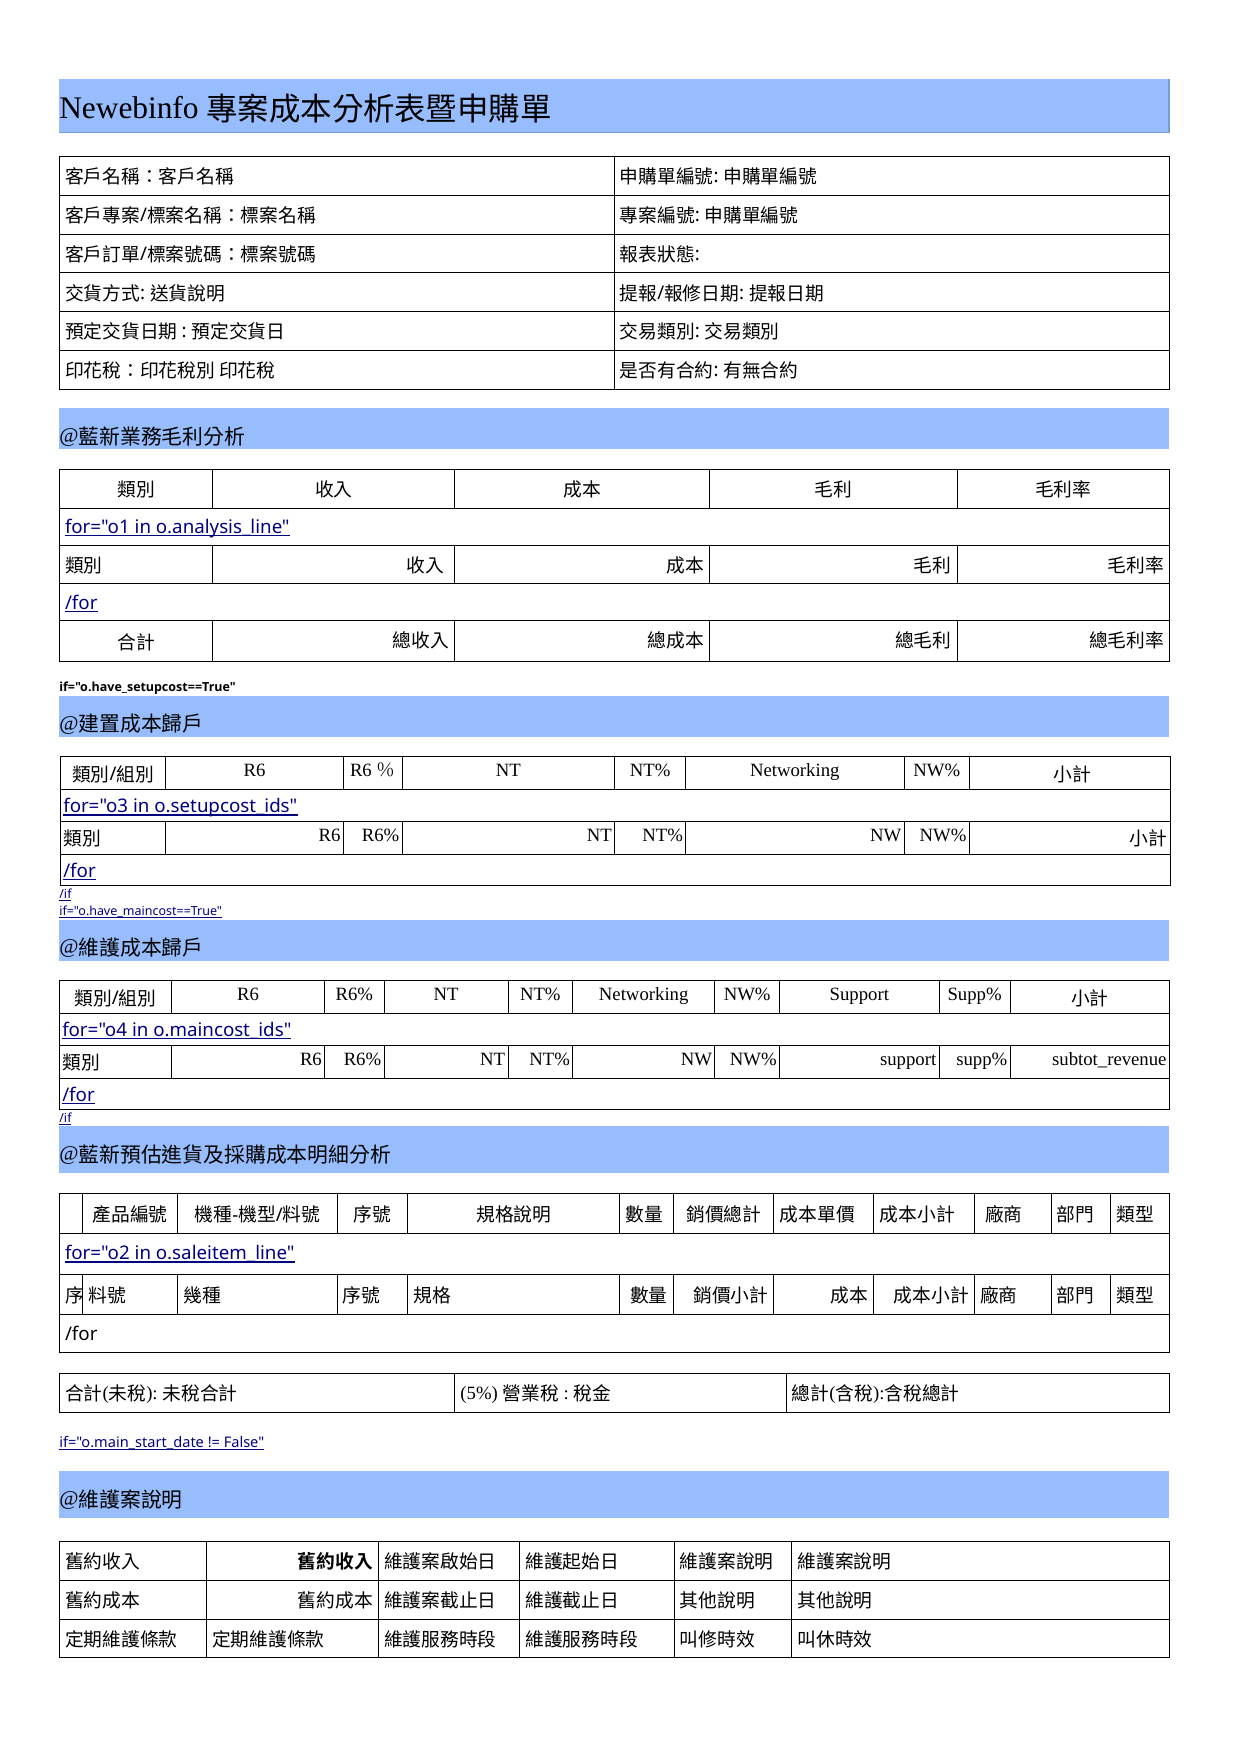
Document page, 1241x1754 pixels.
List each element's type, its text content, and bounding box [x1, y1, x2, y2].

text /if [59, 1109, 1181, 1126]
table_cell 類別 [60, 1046, 171, 1078]
table_header R6 ％ [344, 757, 402, 789]
table_cell /for [60, 1079, 1169, 1109]
table_cell 成本 [455, 546, 709, 583]
table_header 維護起始日 [520, 1542, 674, 1580]
table_header 成本單價 [774, 1194, 873, 1233]
table_cell 廠商 [975, 1275, 1051, 1314]
table_cell NW [686, 822, 904, 854]
table_header NW% [715, 981, 779, 1013]
table_cell 成本 [774, 1275, 873, 1314]
table_header 類型 [1111, 1194, 1169, 1233]
table_header 規格說明 [408, 1194, 619, 1233]
table_cell 總毛利 [710, 621, 957, 661]
table_header (5%) 營業稅 : 稅金 [455, 1374, 786, 1412]
table_header @藍新業務毛利分析 [59, 408, 1169, 449]
table_header 銷價總計 [674, 1194, 773, 1233]
table_cell 叫修時效 [675, 1620, 791, 1657]
table_header 總計(含稅):含稅總計 [787, 1374, 1169, 1412]
table_header Networking [686, 757, 904, 789]
table_header @維護案說明 [59, 1471, 1169, 1518]
table_cell 報表狀態: [615, 235, 1169, 272]
table_cell for="o3 in o.setupcost_ids" [61, 790, 1170, 821]
table_cell R6 [172, 1046, 324, 1078]
table_cell 序 [60, 1275, 82, 1314]
table_header R6 [172, 981, 324, 1013]
table_header 維護案說明 [675, 1542, 791, 1580]
table_cell 維護服務時段 [379, 1620, 519, 1657]
table_header 收入 [213, 470, 454, 507]
table_cell NT% [509, 1046, 572, 1078]
table_cell 舊約成本 [60, 1581, 206, 1618]
table_cell 部門 [1052, 1275, 1110, 1314]
table_cell R6% [344, 822, 402, 854]
table_cell 幾種 [178, 1275, 337, 1314]
table_cell NT [403, 822, 614, 854]
table_header 成本小計 [874, 1194, 974, 1233]
table_cell 維護服務時段 [520, 1620, 674, 1657]
table_cell 叫休時效 [792, 1620, 1169, 1657]
table_header NT% [509, 981, 572, 1013]
table_header @建置成本歸戶 [59, 696, 1169, 737]
table_header 類別/組別 [61, 757, 165, 789]
table_header [60, 1194, 82, 1233]
table_cell R6% [325, 1046, 384, 1078]
table_header @藍新預估進貨及採購成本明細分析 [59, 1126, 1169, 1173]
table_cell 提報/報修日期: 提報日期 [615, 273, 1169, 311]
table_cell subtot_revenue [1011, 1046, 1169, 1078]
table_header 毛利 [710, 470, 957, 507]
table_header 廠商 [975, 1194, 1051, 1233]
table_header R6 [166, 757, 343, 789]
table_header NT [385, 981, 508, 1013]
table_cell 總成本 [455, 621, 709, 661]
table_header NW% [905, 757, 969, 789]
table_header 小計 [1011, 981, 1169, 1013]
table_cell 定期維護條款 [60, 1620, 206, 1657]
table_cell 料號 [83, 1275, 177, 1314]
table_header 類別 [60, 470, 212, 507]
table_header 部門 [1052, 1194, 1110, 1233]
table_header 成本 [455, 470, 709, 507]
table_cell 是否有合約: 有無合約 [615, 351, 1169, 388]
table_cell NT [385, 1046, 508, 1078]
table_header 客戶名稱：客戶名稱 [60, 157, 614, 195]
table_header 機種-機型/料號 [178, 1194, 337, 1233]
table_cell 數量 [620, 1275, 673, 1314]
table_cell 總收入 [213, 621, 454, 661]
table_header 產品編號 [83, 1194, 177, 1233]
table_header 維護案說明 [792, 1542, 1169, 1580]
table_header Supp% [940, 981, 1010, 1013]
table_cell 其他說明 [792, 1581, 1169, 1618]
table_cell 合計 [60, 621, 212, 661]
table_header Newebinfo 專案成本分析表暨申購單 [59, 79, 1168, 132]
table_cell /for [60, 584, 1169, 620]
table_header Networking [573, 981, 714, 1013]
table_header 小計 [970, 757, 1170, 789]
table_cell R6 [166, 822, 343, 854]
table_cell 總毛利率 [958, 621, 1169, 661]
table_cell /for [60, 1315, 1169, 1352]
table_cell 規格 [408, 1275, 619, 1314]
text if="o.have_maincost==True" [59, 902, 1181, 919]
table_cell support [780, 1046, 939, 1078]
table_cell 交易類別: 交易類別 [615, 312, 1169, 350]
table_cell NW% [715, 1046, 779, 1078]
table_cell for="o2 in o.saleitem_line" [60, 1234, 1169, 1274]
table_cell for="o4 in o.maincost_ids" [60, 1014, 1169, 1045]
text /if [59, 885, 1181, 902]
table_cell 專案編號: 申購單編號 [615, 196, 1169, 233]
table_header R6% [325, 981, 384, 1013]
table_header 申購單編號: 申購單編號 [615, 157, 1169, 195]
table_header 合計(未稅): 未稅合計 [60, 1374, 454, 1412]
text if="o.have_setupcost==True" [59, 678, 1181, 696]
table_cell 維護案截止日 [379, 1581, 519, 1618]
table_cell 類型 [1111, 1275, 1169, 1314]
table_header NT [403, 757, 614, 789]
table_cell 毛利率 [958, 546, 1169, 583]
table_header 舊約收入 [60, 1542, 206, 1580]
table_cell 小計 [970, 822, 1170, 854]
table_cell NW [573, 1046, 714, 1078]
table_cell 客戶訂單/標案號碼：標案號碼 [60, 235, 614, 272]
text if="o.main_start_date != False" [59, 1432, 1181, 1452]
table_cell 客戶專案/標案名稱：標案名稱 [60, 196, 614, 233]
table_cell 定期維護條款 [207, 1620, 378, 1657]
table_cell 類別 [61, 822, 165, 854]
table_header 序號 [338, 1194, 407, 1233]
table_cell 收入 [213, 546, 454, 583]
table_cell 預定交貨日期 : 預定交貨日 [60, 312, 614, 350]
table_cell 銷價小計 [674, 1275, 773, 1314]
table_cell 維護截止日 [520, 1581, 674, 1618]
table_header 類別/組別 [60, 981, 171, 1013]
table_cell /for [61, 855, 1170, 885]
table_cell 序號 [338, 1275, 407, 1314]
table_header 毛利率 [958, 470, 1169, 507]
table_cell 交貨方式: 送貨說明 [60, 273, 614, 311]
table_header Support [780, 981, 939, 1013]
table_cell 類別 [60, 546, 212, 583]
table_cell for="o1 in o.analysis_line" [60, 509, 1169, 544]
table_cell 舊約成本 [207, 1581, 378, 1618]
table_cell 其他說明 [675, 1581, 791, 1618]
table_header 舊約收入 [207, 1542, 378, 1580]
table_cell 印花稅：印花稅別 印花稅 [60, 351, 614, 388]
table_cell 毛利 [710, 546, 957, 583]
table_header NT% [615, 757, 685, 789]
table_header 維護案啟始日 [379, 1542, 519, 1580]
table_cell 成本小計 [874, 1275, 974, 1314]
table_cell supp% [940, 1046, 1010, 1078]
table_cell NT% [615, 822, 685, 854]
table_cell NW% [905, 822, 969, 854]
table_header @維護成本歸戶 [59, 920, 1169, 961]
table_header 數量 [620, 1194, 673, 1233]
